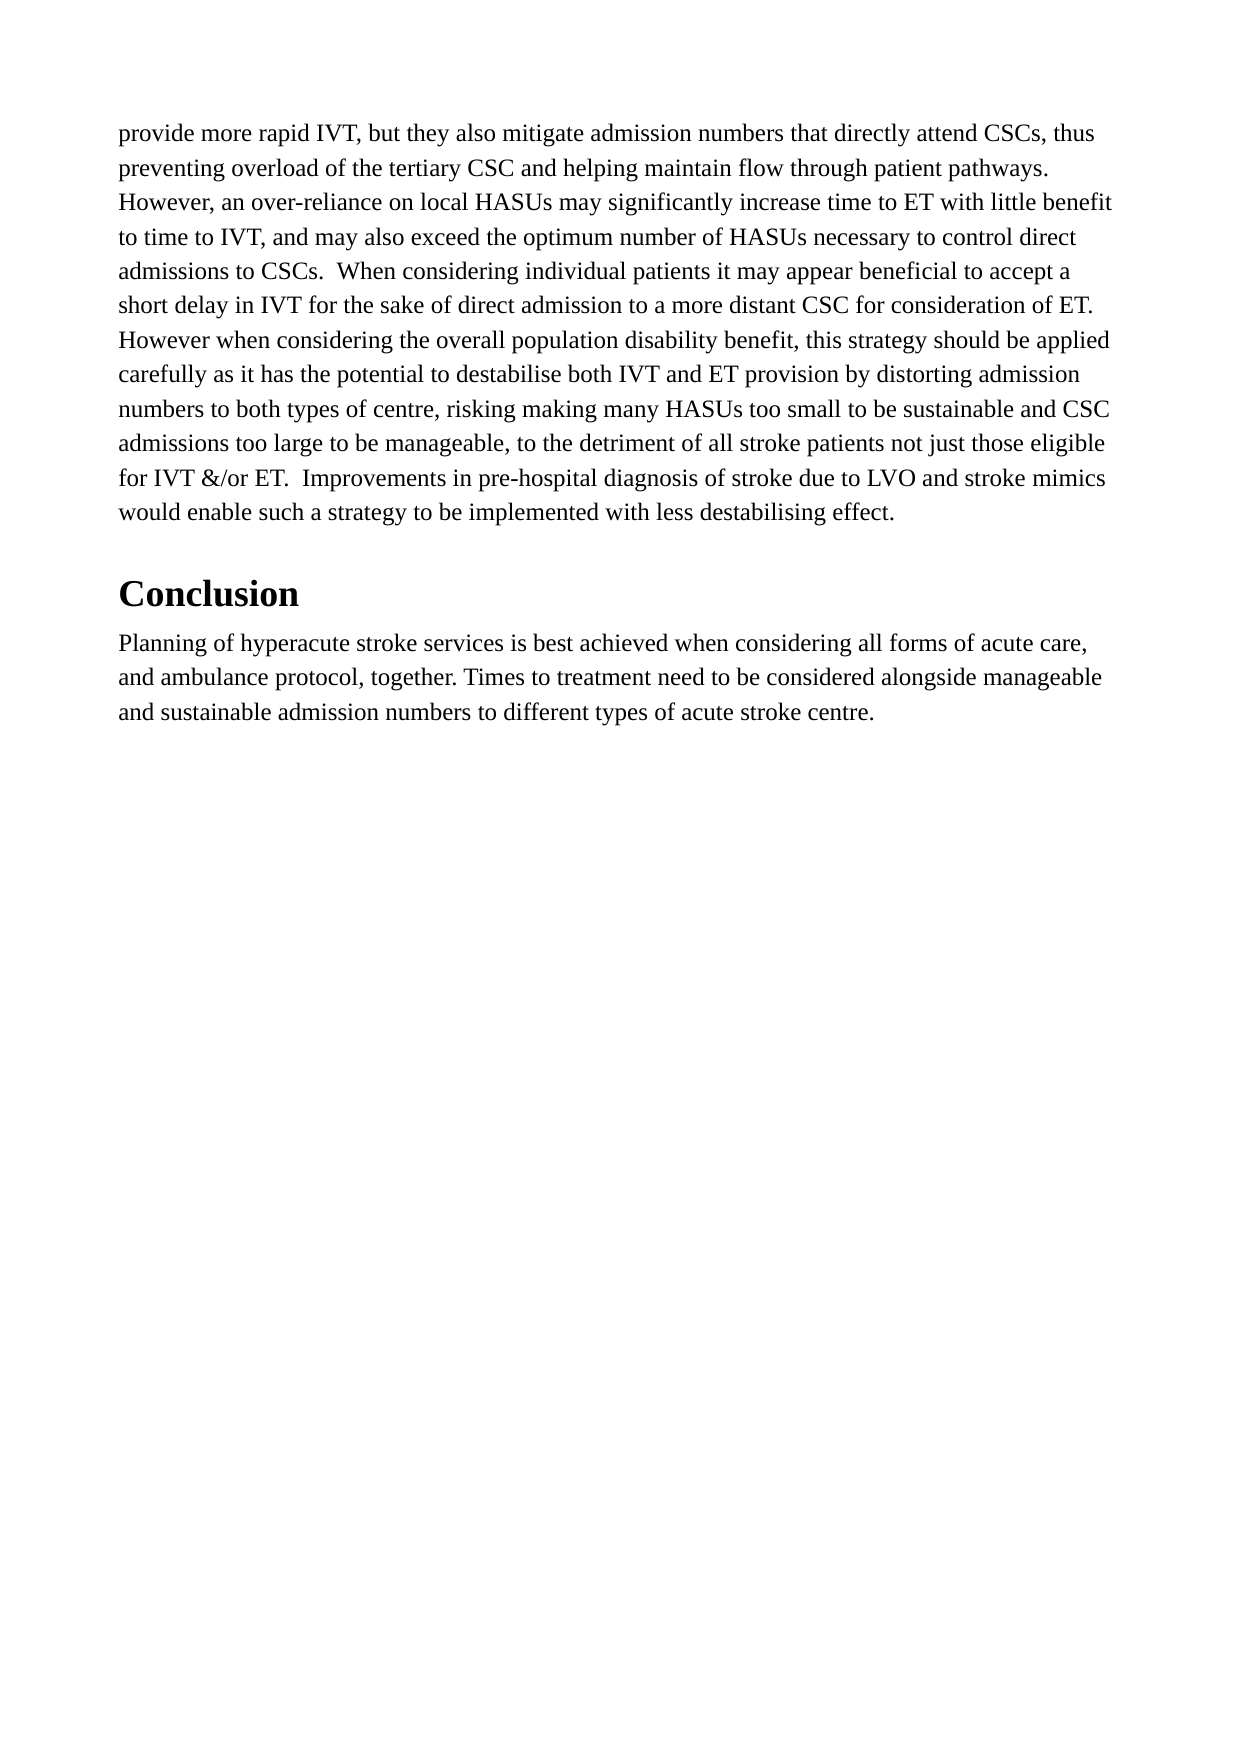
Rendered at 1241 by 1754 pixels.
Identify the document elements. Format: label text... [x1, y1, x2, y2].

text provide more rapid IVT, but they also mitigate admission numbers that directly attend CSCs, thus preventing overload of the tertiary CSC and helping maintain flow through patient pathways. However, an over-reliance on local HASUs may significantly increase time to ET with little benefit to time to IVT, and may also exceed the optimum number of HASUs necessary to control direct admissions to CSCs. When considering individual patients it may appear beneficial to accept a short delay in IVT for the sake of direct admission to a more distant CSC for consideration of ET. However when considering the overall population disability benefit, this strategy should be applied carefully as it has the potential to destabilise both IVT and ET provision by distorting admission numbers to both types of centre, risking making many HASUs too small to be sustainable and CSC admissions too large to be manageable, to the detriment of all stroke patients not just those eligible for IVT &/or ET. Improvements in pre-hospital diagnosis of stroke due to LVO and stroke mimics would enable such a strategy to be implemented with less destabilising effect. [118, 118, 1122, 526]
subtitle Conclusion [118, 571, 1122, 615]
text Planning of hyperacute stroke services is best achieved when considering all forms of acute care, and ambulance protocol, together. Times to treatment need to be considered alongside manageable and sustainable admission numbers to different types of acute stroke centre. [118, 628, 1122, 725]
